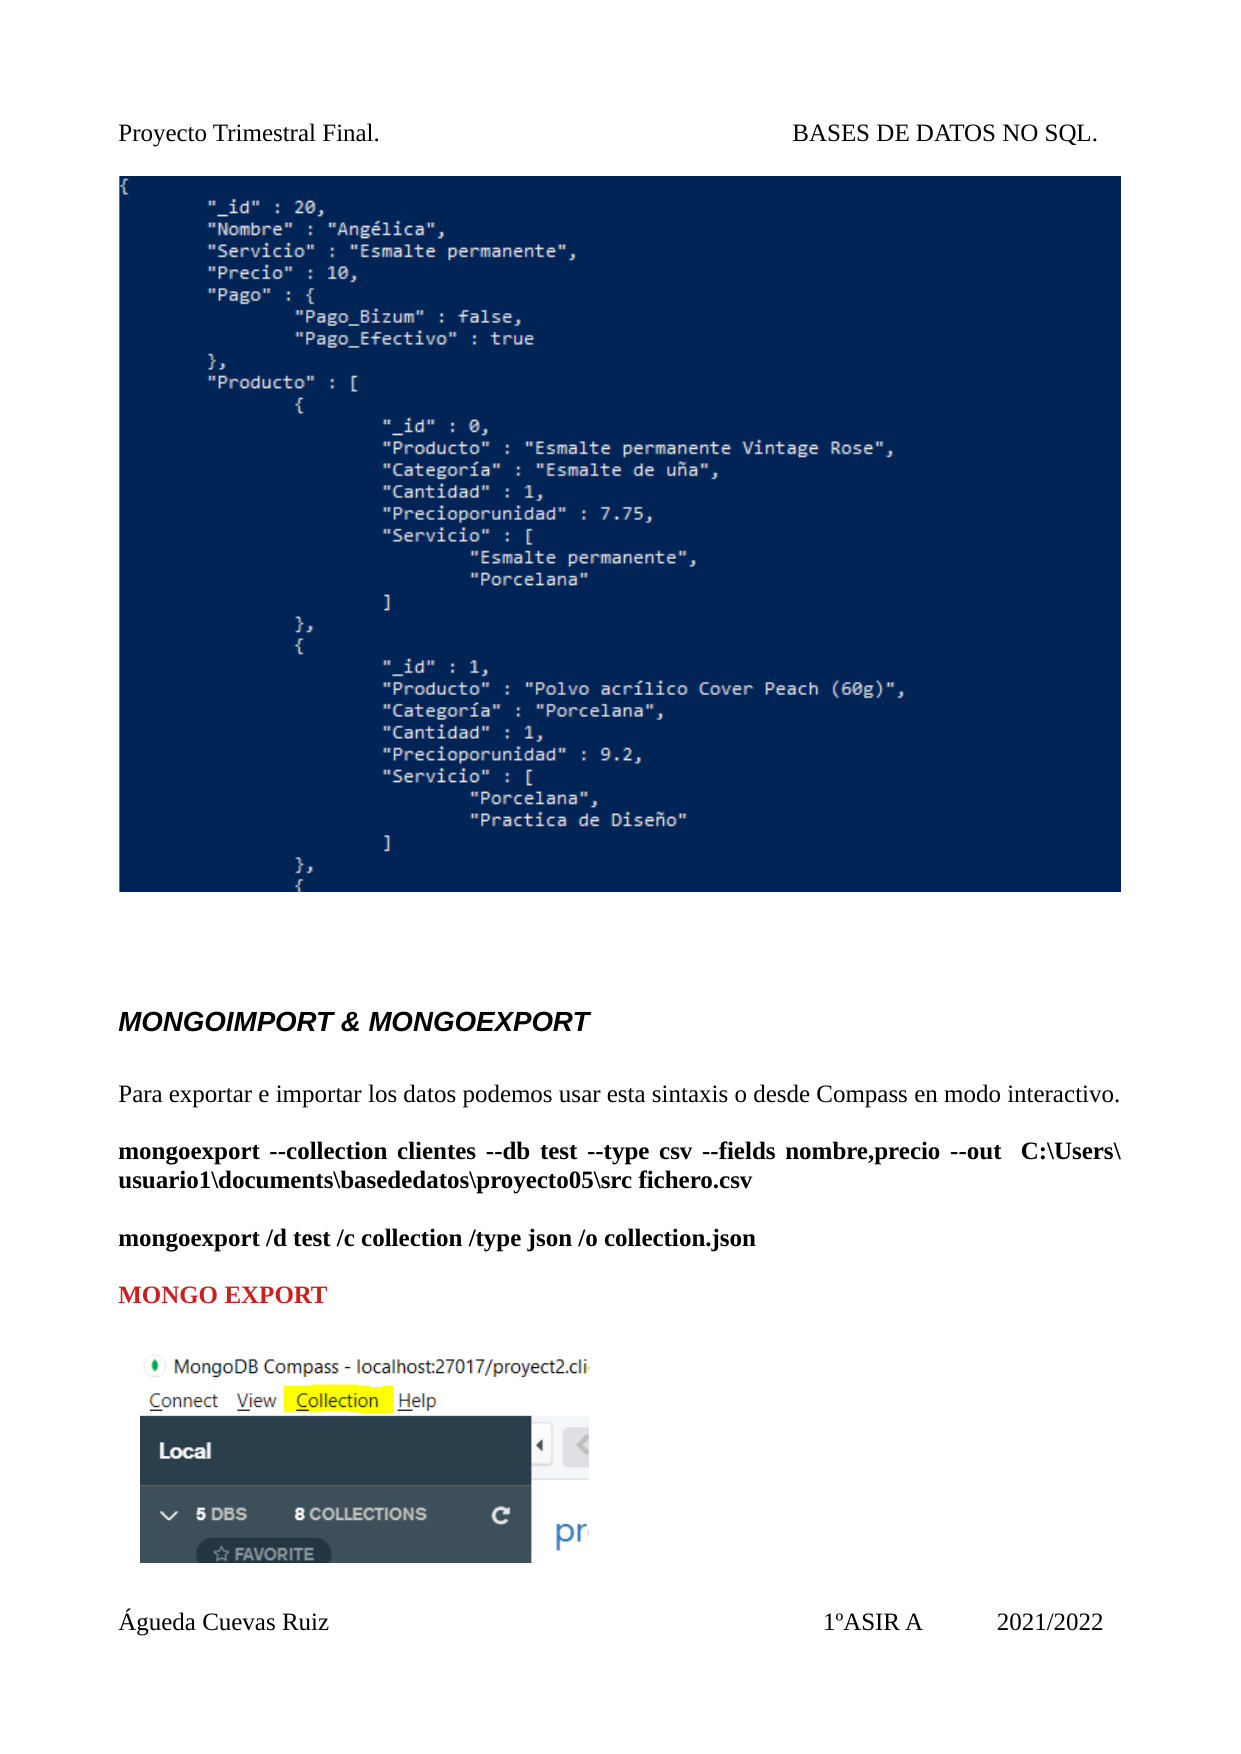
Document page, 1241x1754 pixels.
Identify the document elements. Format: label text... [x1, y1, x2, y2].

picture [140, 1352, 589, 1563]
text MONGO EXPORT [118, 1280, 1122, 1309]
subtitle MONGOIMPORT & MONGOEXPORT [118, 1006, 1122, 1038]
text Para exportar e importar los datos podemos usar esta sintaxis o desde Compass en modo interactivo. [118, 1079, 1122, 1108]
picture [119, 176, 1121, 892]
text mongoexport --collection clientes --db test --type csv --fields nombre,precio --out C:\Users\usuario1\documents\basededatos\proyecto05\src fichero.csv [118, 1136, 1122, 1194]
text mongoexport /d test /c collection /type json /o collection.json [118, 1223, 1122, 1251]
